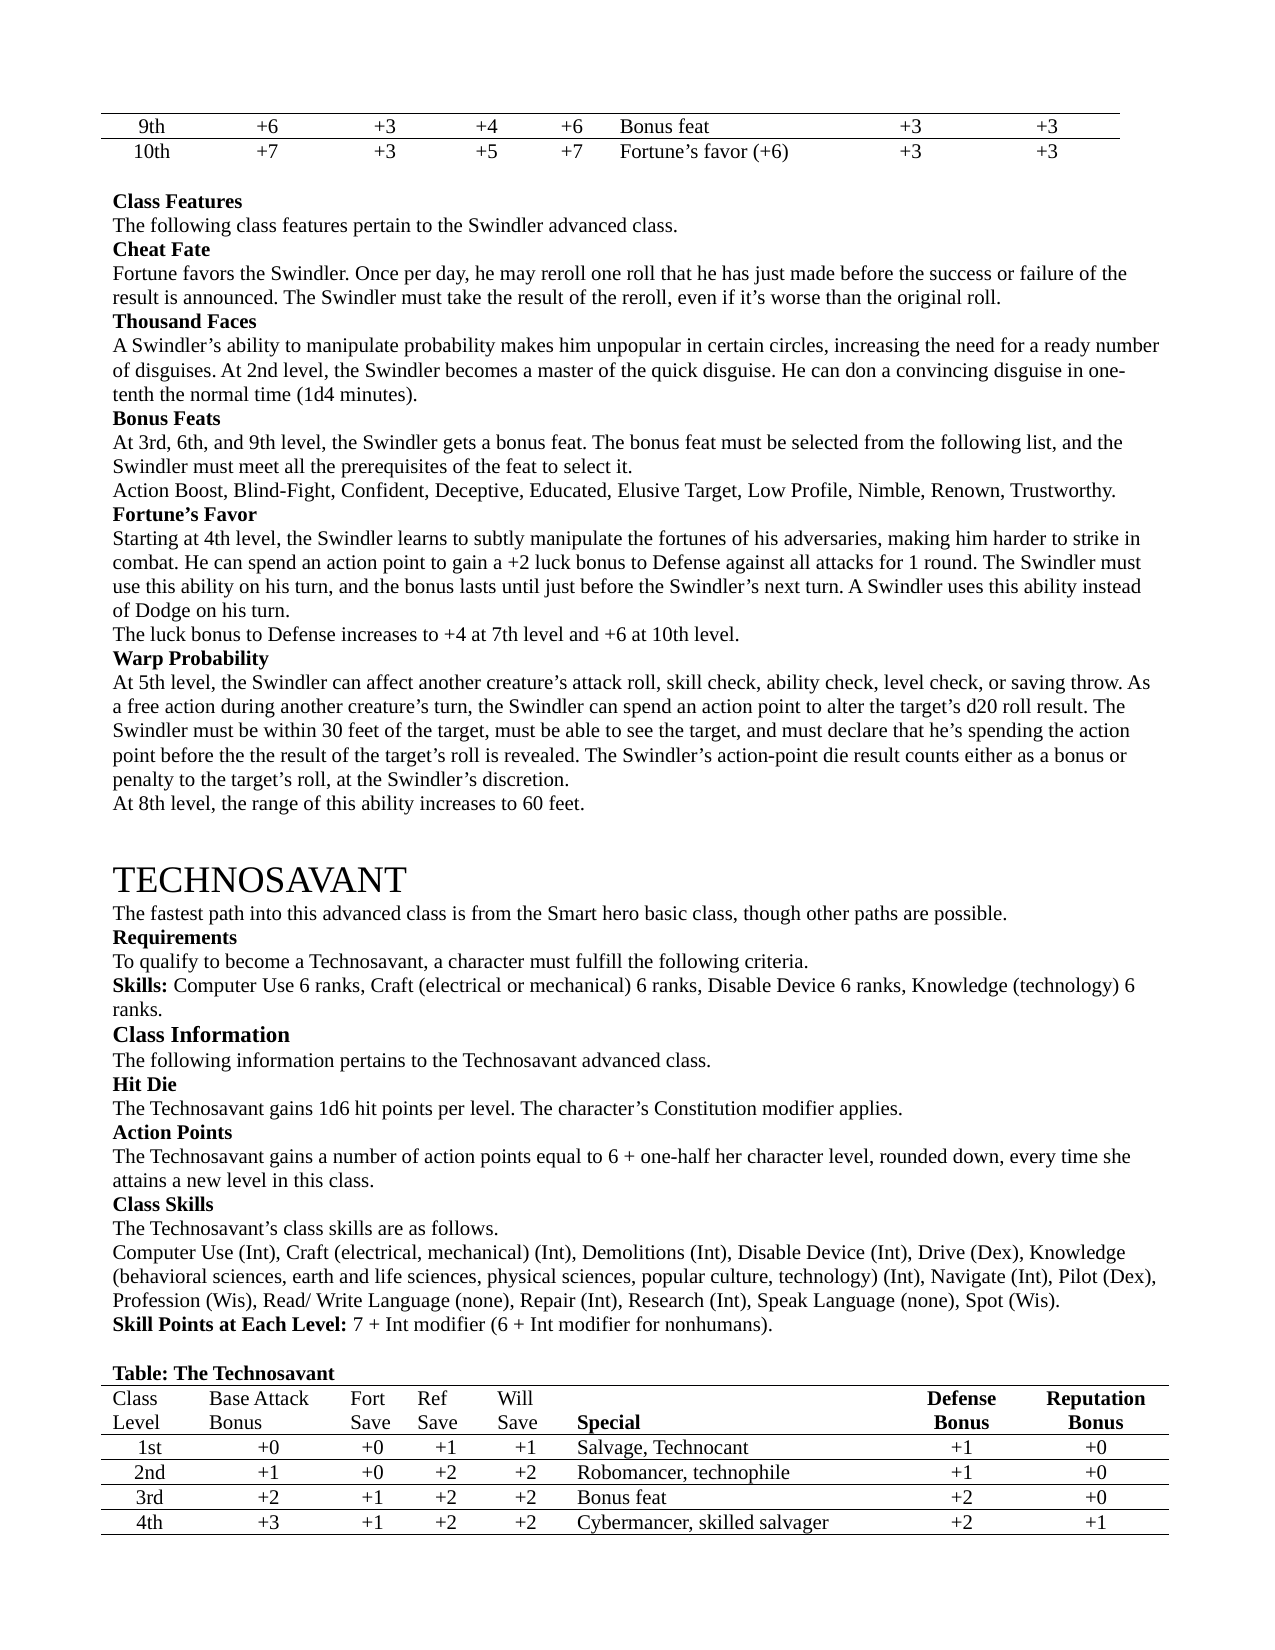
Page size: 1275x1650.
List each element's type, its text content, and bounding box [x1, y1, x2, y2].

text The Technosavant’s class skills are as follows. [112, 1216, 1162, 1240]
text Skill Points at Each Level: 7 + Int modifier (6 + Int modifier for nonhumans). [112, 1312, 1162, 1336]
table_cell +3 [974, 114, 1120, 138]
table_cell +2 [901, 1485, 1022, 1509]
subtitle Class Features [112, 189, 1162, 213]
table_cell 9th [101, 114, 202, 138]
table_cell +6 [202, 114, 332, 138]
table_cell +7 [535, 139, 608, 163]
table_cell 3rd [101, 1485, 198, 1509]
table_cell +1 [486, 1435, 566, 1459]
table_cell Will Save [486, 1386, 566, 1434]
subtitle Requirements [112, 925, 1162, 949]
table_cell +3 [332, 139, 438, 163]
text Computer Use (Int), Craft (electrical, mechanical) (Int), Demolitions (Int), Disable Device (Int), Drive (Dex), Knowledge (behavioral sciences, earth and life sciences, physical sciences, popular culture, technology) (Int), Navigate (Int), Pilot (Dex), Profession (Wis), Read/ Write Language (none), Repair (Int), Research (Int), Speak Language (none), Spot (Wis). [112, 1240, 1162, 1312]
table_cell 1st [101, 1435, 198, 1459]
text The luck bonus to Defense increases to +4 at 7th level and +6 at 10th level. [112, 622, 1162, 646]
text Thousand Faces [112, 309, 1162, 333]
text At 3rd, 6th, and 9th level, the Swindler gets a bonus feat. The bonus feat must be selected from the following list, and the Swindler must meet all the prerequisites of the feat to select it. [112, 430, 1162, 478]
table_cell +1 [1023, 1510, 1169, 1534]
table_cell Robomancer, technophile [566, 1460, 901, 1484]
table_cell Defense Bonus [901, 1386, 1022, 1434]
table_cell +2 [486, 1485, 566, 1509]
table_cell +4 [438, 114, 535, 138]
table_cell 2nd [101, 1460, 198, 1484]
table_cell +1 [339, 1485, 406, 1509]
text The following class features pertain to the Swindler advanced class. [112, 213, 1162, 237]
text At 8th level, the range of this ability increases to 60 feet. [112, 791, 1162, 815]
table_cell +2 [901, 1510, 1022, 1534]
table_cell Reputation Bonus [1023, 1386, 1169, 1434]
table_cell +3 [332, 114, 438, 138]
table_cell Fort Save [339, 1386, 406, 1434]
table_cell +3 [974, 139, 1120, 163]
table_cell +1 [198, 1460, 339, 1484]
table_cell +3 [198, 1510, 339, 1534]
table_cell +0 [339, 1435, 406, 1459]
table_cell +2 [486, 1460, 566, 1484]
table_cell +1 [406, 1435, 486, 1459]
table_cell Class Level [101, 1386, 198, 1434]
text The fastest path into this advanced class is from the Smart hero basic class, though other paths are possible. [112, 901, 1162, 925]
text Starting at 4th level, the Swindler learns to subtly manipulate the fortunes of his adversaries, making him harder to strike in combat. He can spend an action point to gain a +2 luck bonus to Defense against all attacks for 1 round. The Swindler must use this ability on his turn, and the bonus lasts until just before the Swindler’s next turn. A Swindler uses this ability instead of Dodge on his turn. [112, 526, 1162, 622]
text Action Points [112, 1120, 1162, 1144]
table_cell +1 [901, 1460, 1022, 1484]
text Cheat Fate [112, 237, 1162, 261]
table_cell +2 [406, 1510, 486, 1534]
text Hit Die [112, 1072, 1162, 1096]
table_cell Bonus feat [608, 114, 847, 138]
table_cell +1 [901, 1435, 1022, 1459]
table_cell +2 [406, 1485, 486, 1509]
table_cell Bonus feat [566, 1485, 901, 1509]
text The Technosavant gains a number of action points equal to 6 + one-half her character level, rounded down, every time she attains a new level in this class. [112, 1144, 1162, 1192]
table_cell Salvage, Technocant [566, 1435, 901, 1459]
table_cell +0 [339, 1460, 406, 1484]
table_cell +2 [486, 1510, 566, 1534]
table_cell Cybermancer, skilled salvager [566, 1510, 901, 1534]
table_cell +0 [1023, 1435, 1169, 1459]
table_cell +2 [406, 1460, 486, 1484]
table_cell +0 [198, 1435, 339, 1459]
table_header Table: The Technosavant [101, 1360, 1169, 1384]
table_cell +1 [339, 1510, 406, 1534]
text Warp Probability [112, 646, 1162, 670]
table_cell Base Attack Bonus [198, 1386, 339, 1434]
text To qualify to become a Technosavant, a character must fulfill the following criteria. [112, 949, 1162, 973]
table_cell +0 [1023, 1460, 1169, 1484]
table_cell +3 [847, 114, 974, 138]
text Action Boost, Blind-Fight, Confident, Deceptive, Educated, Elusive Target, Low Profile, Nimble, Renown, Trustworthy. [112, 478, 1162, 502]
table_cell Ref Save [406, 1386, 486, 1434]
table_cell 10th [101, 139, 202, 163]
text Fortune’s Favor [112, 502, 1162, 526]
table_cell +3 [847, 139, 974, 163]
subtitle Class Information [112, 1021, 1162, 1048]
text Fortune favors the Swindler. Once per day, he may reroll one roll that he has just made before the success or failure of the result is announced. The Swindler must take the result of the reroll, even if it’s worse than the original roll. [112, 261, 1162, 309]
text The Technosavant gains 1d6 hit points per level. The character’s Constitution modifier applies. [112, 1096, 1162, 1120]
text Skills: Computer Use 6 ranks, Craft (electrical or mechanical) 6 ranks, Disable Device 6 ranks, Knowledge (technology) 6 ranks. [112, 973, 1162, 1021]
text A Swindler’s ability to manipulate probability makes him unpopular in certain circles, increasing the need for a ready number of disguises. At 2nd level, the Swindler becomes a master of the quick disguise. He can don a convincing disguise in one-tenth the normal time (1d4 minutes). [112, 333, 1162, 406]
text Bonus Feats [112, 406, 1162, 430]
table_cell +7 [202, 139, 332, 163]
text At 5th level, the Swindler can affect another creature’s attack roll, skill check, ability check, level check, or saving throw. As a free action during another creature’s turn, the Swindler can spend an action point to alter the target’s d20 roll result. The Swindler must be within 30 feet of the target, must be able to see the target, and must declare that he’s spending the action point before the the result of the target’s roll is revealed. The Swindler’s action-point die result counts either as a bonus or penalty to the target’s roll, at the Swindler’s discretion. [112, 670, 1162, 791]
table_cell +2 [198, 1485, 339, 1509]
table_cell +5 [438, 139, 535, 163]
table_cell Special [566, 1386, 901, 1434]
table_cell +0 [1023, 1485, 1169, 1509]
subtitle TECHNOSAVANT [112, 858, 1162, 901]
text Class Skills [112, 1192, 1162, 1216]
text The following information pertains to the Technosavant advanced class. [112, 1048, 1162, 1072]
table_cell +6 [535, 114, 608, 138]
table_cell Fortune’s favor (+6) [608, 139, 847, 163]
table_cell 4th [101, 1510, 198, 1534]
